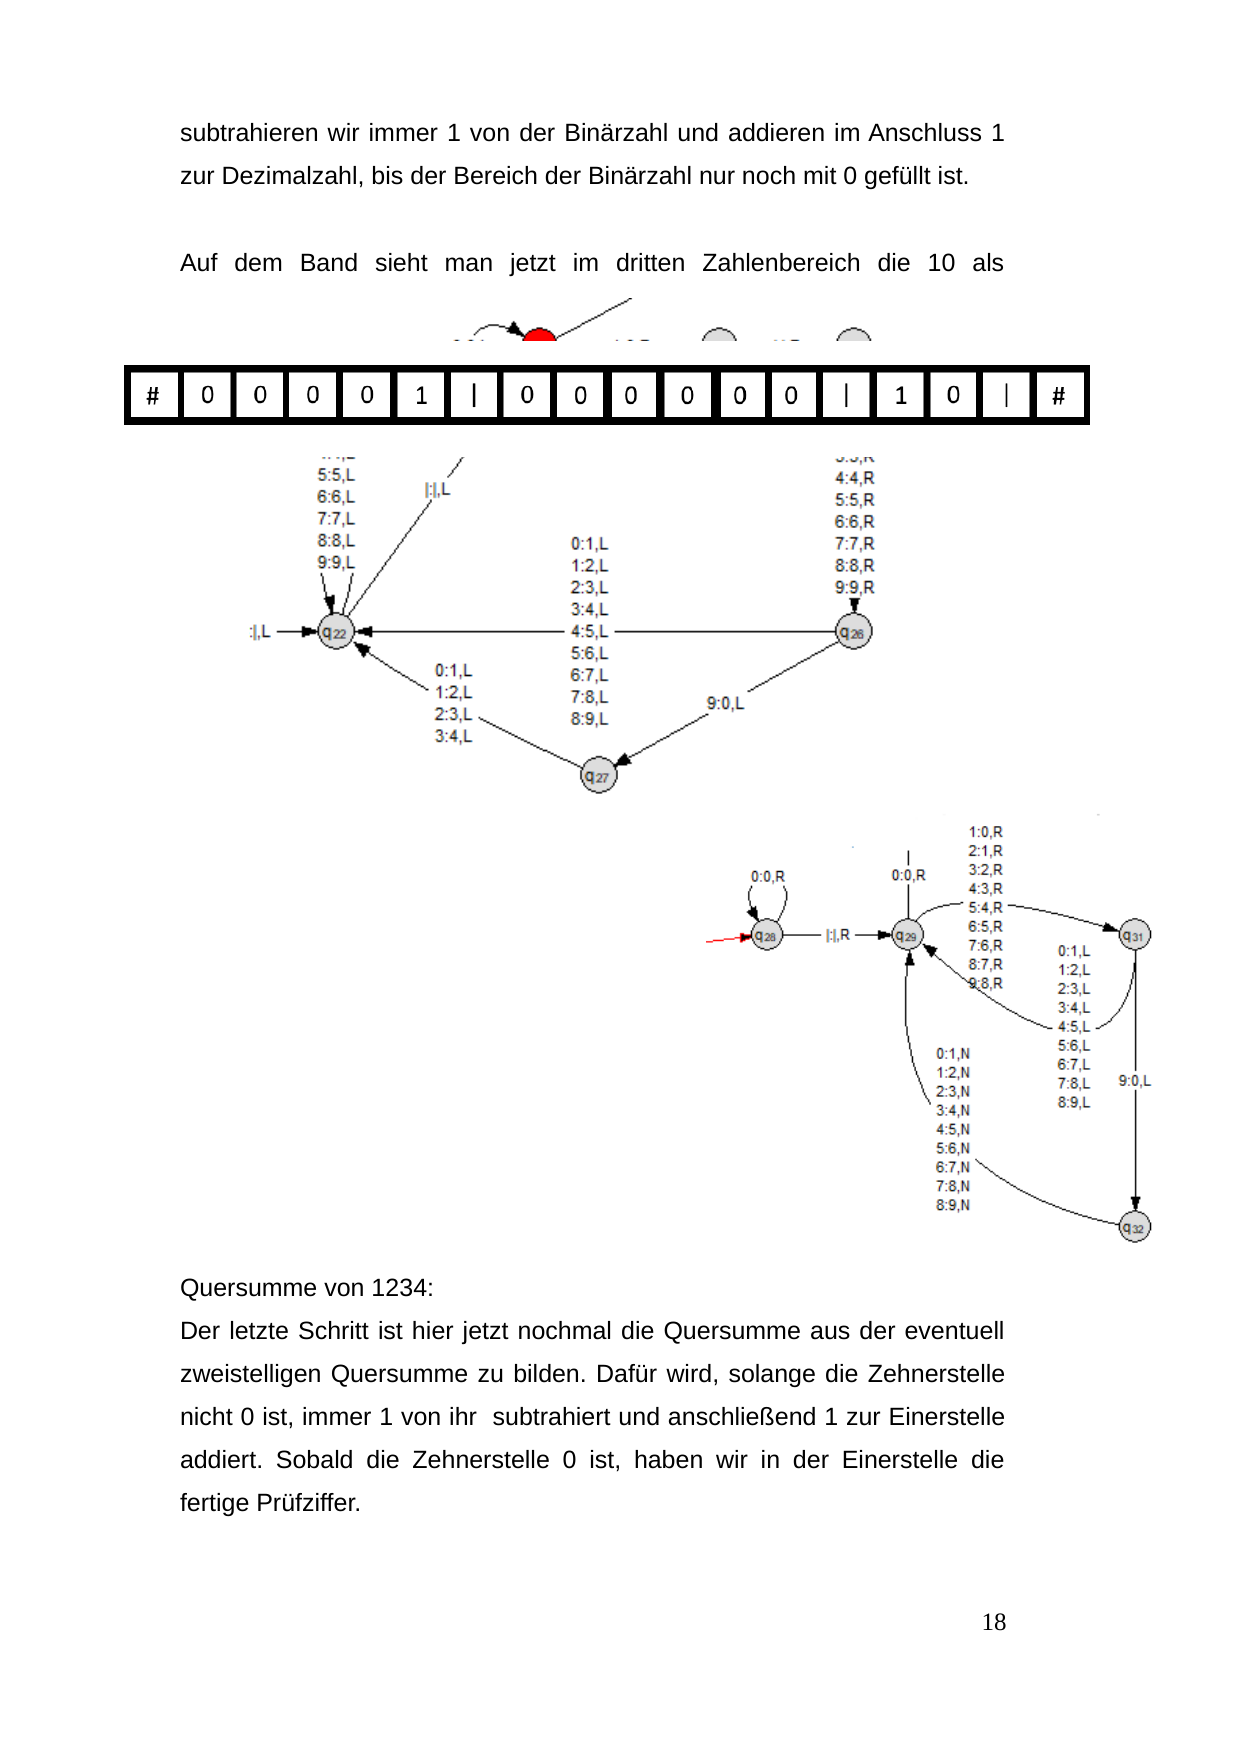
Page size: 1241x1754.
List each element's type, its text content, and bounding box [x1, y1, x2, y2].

text Quersumme von 1234: [180, 457, 1006, 1302]
picture [107, 298, 1196, 1278]
text subtrahieren wir immer 1 von der Binärzahl und addieren im Anschluss 1 zur Dezimalzahl, bis der Bereich der Binärzahl nur noch mit 0 gefüllt ist. [180, 118, 1006, 190]
text Der letzte Schritt ist hier jetzt nochmal die Quersumme aus der eventuell zweistelligen Quersumme zu bilden. Dafür wird, solange die Zehnerstelle nicht 0 ist, immer 1 von ihr subtrahiert und anschließend 1 zur Einerstelle addiert. Sobald die Zehnerstelle 0 ist, haben wir in der Einerstelle die fertige Prüfziffer. [180, 1316, 1006, 1517]
text Auf dem Band sieht man jetzt im dritten Zahlenbereich die 10 als [180, 247, 1006, 341]
